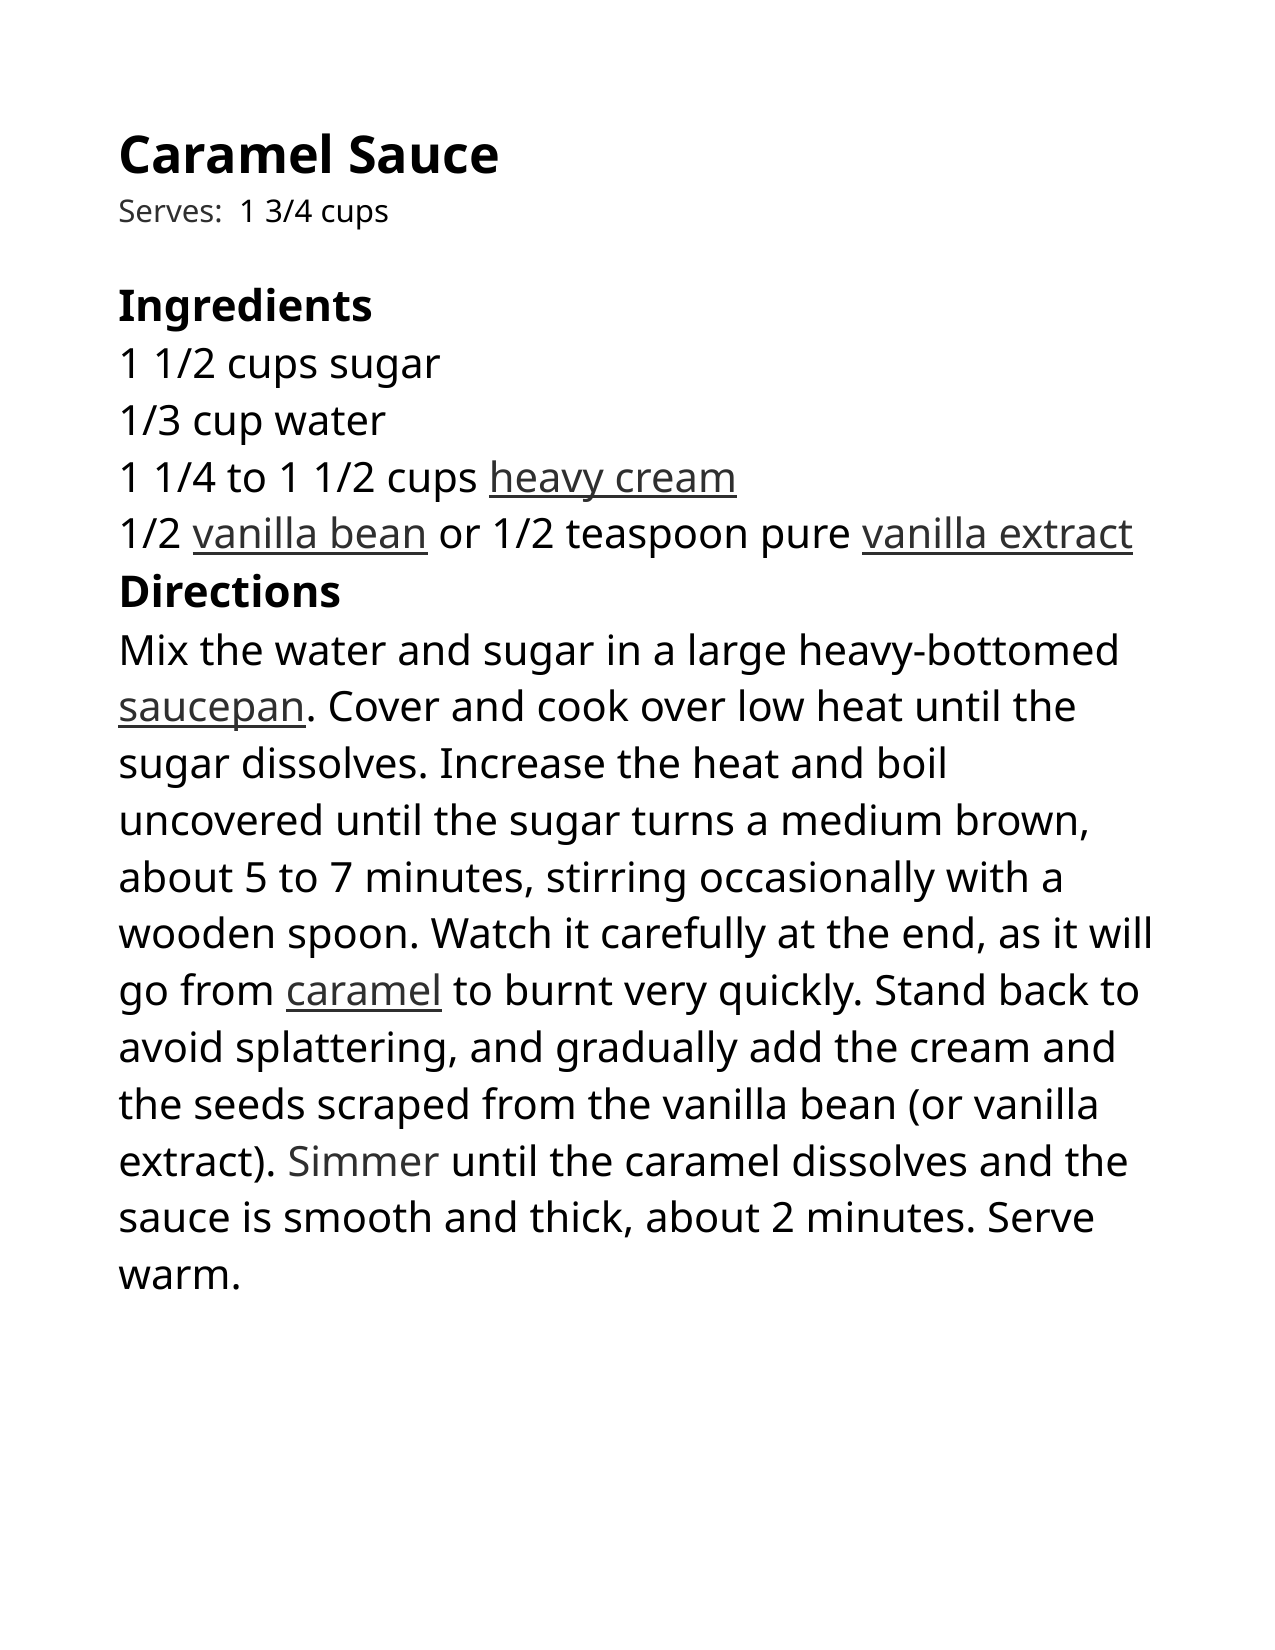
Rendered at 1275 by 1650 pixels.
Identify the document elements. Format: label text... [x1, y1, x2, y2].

text 1/2 vanilla bean or 1/2 teaspoon pure vanilla extract [118, 504, 1157, 561]
text Ingredients [118, 274, 1157, 334]
text 1 1/4 to 1 1/2 cups heavy cream [118, 447, 1157, 504]
text Serves: 1 3/4 cups [118, 189, 1157, 232]
text 1 1/2 cups sugar [118, 334, 1157, 391]
text Directions [118, 561, 1157, 621]
text Caramel Sauce [118, 118, 1157, 189]
text 1/3 cup water [118, 391, 1157, 447]
text Mix the water and sugar in a large heavy-bottomed saucepan. Cover and cook over low heat until the sugar dissolves. Increase the heat and boil uncovered until the sugar turns a medium brown, about 5 to 7 minutes, stirring occasionally with a wooden spoon. Watch it carefully at the end, as it will go from caramel to burnt very quickly. Stand back to avoid splattering, and gradually add the cream and the seeds scraped from the vanilla bean (or vanilla extract). Simmer until the caramel dissolves and the sauce is smooth and thick, about 2 minutes. Serve warm. [118, 621, 1157, 1302]
